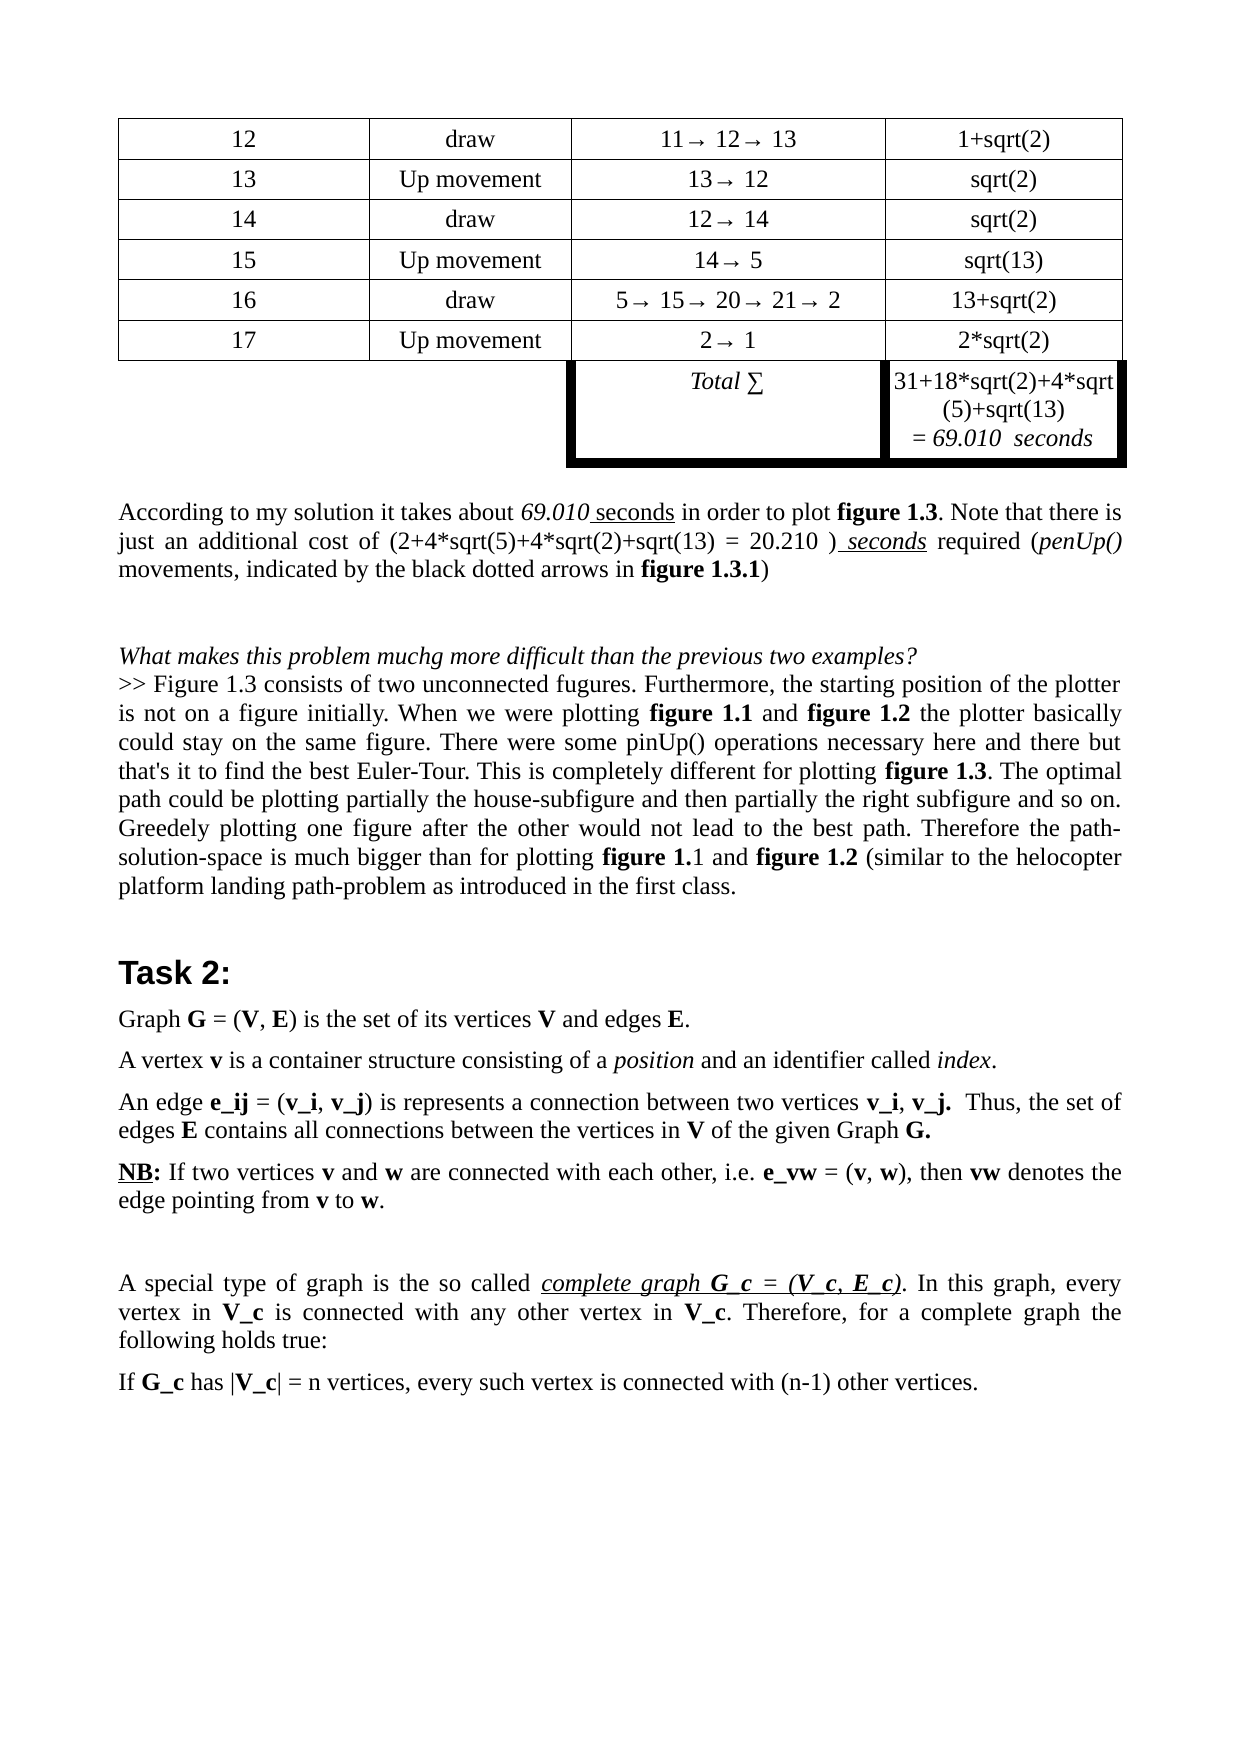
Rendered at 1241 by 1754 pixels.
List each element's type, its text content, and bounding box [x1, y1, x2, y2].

table_cell 11→ 12→ 13 [572, 119, 885, 158]
text An edge e_ij = (v_i, v_j) is represents a connection between two vertices v_i, v_j. Thus, the set of edges E contains all connections between the vertices in V of the given Graph G. [118, 1087, 1122, 1144]
text If G_c has |V_c| = n vertices, every such vertex is connected with (n-1) other vertices. [118, 1367, 1122, 1396]
table_cell 15 [119, 240, 369, 279]
table_cell 5→ 15→ 20→ 21→ 2 [572, 280, 885, 320]
table_cell sqrt(2) [886, 160, 1122, 199]
table_cell 13 [119, 160, 369, 199]
text A special type of graph is the so called complete graph G_c = (V_c, E_c). In this graph, every vertex in V_c is connected with any other vertex in V_c. Therefore, for a complete graph the following holds true: [118, 1268, 1122, 1354]
text Graph G = (V, E) is the set of its vertices V and edges E. [118, 1004, 1122, 1033]
table_cell Up movement [370, 240, 571, 279]
table_cell 12 [119, 119, 369, 158]
table_cell Up movement [370, 321, 571, 360]
table_cell 16 [119, 280, 369, 320]
table_cell 1+sqrt(2) [886, 119, 1122, 158]
table_cell draw [370, 119, 571, 158]
table_cell draw [370, 280, 571, 320]
table_cell 12→ 14 [572, 200, 885, 239]
table_cell 13+sqrt(2) [886, 280, 1122, 320]
table_cell 13→ 12 [572, 160, 885, 199]
table_cell Up movement [370, 160, 571, 199]
table_cell sqrt(13) [886, 240, 1122, 279]
table_cell [369, 361, 566, 458]
table_cell 31+18*sqrt(2)+4*sqrt(5)+sqrt(13) = 69.010 seconds [890, 361, 1117, 458]
table_cell Total ∑ [576, 361, 880, 458]
table_cell 14 [119, 200, 369, 239]
text NB: If two vertices v and w are connected with each other, i.e. e_vw = (v, w), then vw denotes the edge pointing from v to w. [118, 1157, 1122, 1214]
table_cell 2→ 1 [572, 321, 885, 360]
text >> Figure 1.3 consists of two unconnected fugures. Furthermore, the starting position of the plotter is not on a figure initially. When we were plotting figure 1.1 and figure 1.2 the plotter basically could stay on the same figure. There were some pinUp() operations necessary here and there but that's it to find the best Euler-Tour. This is completely different for plotting figure 1.3. The optimal path could be plotting partially the house-subfigure and then partially the right subfigure and so on. Greedely plotting one figure after the other would not lead to the best path. Therefore the path-solution-space is much bigger than for plotting figure 1.1 and figure 1.2 (similar to the helocopter platform landing path-problem as introduced in the first class. [118, 669, 1122, 899]
text According to my solution it takes about 69.010 seconds in order to plot figure 1.3. Note that there is just an additional cost of (2+4*sqrt(5)+4*sqrt(2)+sqrt(13) = 20.210 ) seconds required (penUp() movements, indicated by the black dotted arrows in figure 1.3.1) [118, 497, 1122, 583]
table_cell draw [370, 200, 571, 239]
text A vertex v is a container structure consisting of a position and an identifier called index. [118, 1046, 1122, 1074]
table_cell sqrt(2) [886, 200, 1122, 239]
table_cell [118, 361, 369, 458]
subtitle Task 2: [118, 953, 1122, 992]
table_cell 14→ 5 [572, 240, 885, 279]
table_cell 2*sqrt(2) [886, 321, 1122, 360]
table_cell 17 [119, 321, 369, 360]
text What makes this problem muchg more difficult than the previous two examples? [118, 641, 1122, 669]
